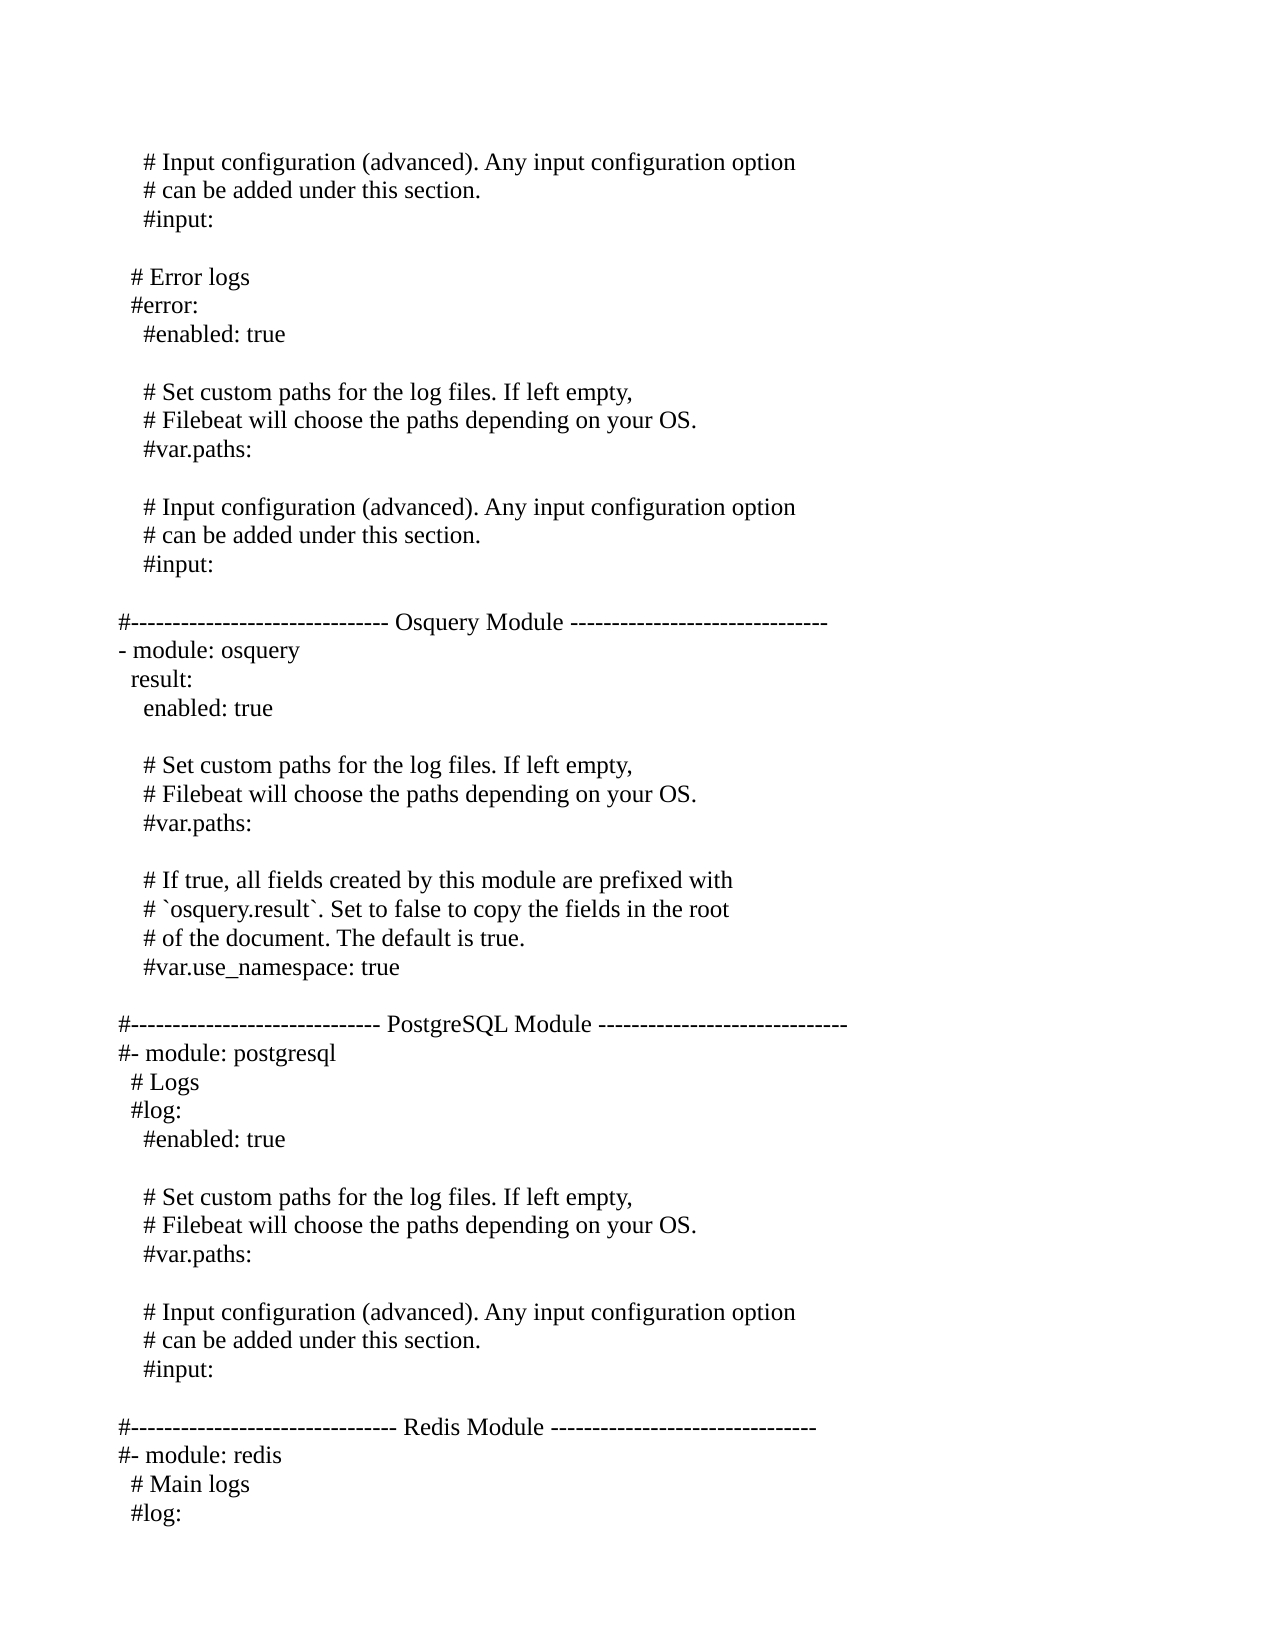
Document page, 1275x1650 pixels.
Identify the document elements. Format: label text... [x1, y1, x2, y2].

text #------------------------------- Osquery Module ------------------------------- [118, 607, 1157, 636]
text #var.paths: [118, 808, 1157, 837]
text # Set custom paths for the log files. If left empty, [118, 1182, 1157, 1211]
text #log: [118, 1096, 1157, 1124]
text # of the document. The default is true. [118, 923, 1157, 952]
text # can be added under this section. [118, 176, 1157, 204]
text # Filebeat will choose the paths depending on your OS. [118, 1211, 1157, 1239]
text #-------------------------------- Redis Module -------------------------------- [118, 1412, 1157, 1441]
text # Input configuration (advanced). Any input configuration option [118, 492, 1157, 521]
text #input: [118, 204, 1157, 233]
text # Main logs [118, 1469, 1157, 1498]
text #enabled: true [118, 1124, 1157, 1153]
text # Set custom paths for the log files. If left empty, [118, 751, 1157, 779]
text # Input configuration (advanced). Any input configuration option [118, 1297, 1157, 1326]
text - module: osquery [118, 636, 1157, 664]
text # can be added under this section. [118, 1326, 1157, 1354]
text #enabled: true [118, 319, 1157, 348]
text #error: [118, 291, 1157, 319]
text # Error logs [118, 262, 1157, 291]
text enabled: true [118, 693, 1157, 722]
text #var.paths: [118, 1239, 1157, 1268]
text #- module: postgresql [118, 1038, 1157, 1067]
text # `osquery.result`. Set to false to copy the fields in the root [118, 894, 1157, 923]
text # Filebeat will choose the paths depending on your OS. [118, 406, 1157, 434]
text # Filebeat will choose the paths depending on your OS. [118, 779, 1157, 808]
text #var.paths: [118, 434, 1157, 463]
text #input: [118, 549, 1157, 578]
text #------------------------------ PostgreSQL Module ------------------------------ [118, 1009, 1157, 1038]
text #input: [118, 1354, 1157, 1383]
text #log: [118, 1498, 1157, 1527]
text # If true, all fields created by this module are prefixed with [118, 866, 1157, 894]
text # can be added under this section. [118, 521, 1157, 549]
text # Logs [118, 1067, 1157, 1096]
text # Input configuration (advanced). Any input configuration option [118, 147, 1157, 176]
text #var.use_namespace: true [118, 952, 1157, 981]
text # Set custom paths for the log files. If left empty, [118, 377, 1157, 406]
text #- module: redis [118, 1441, 1157, 1469]
text result: [118, 664, 1157, 693]
